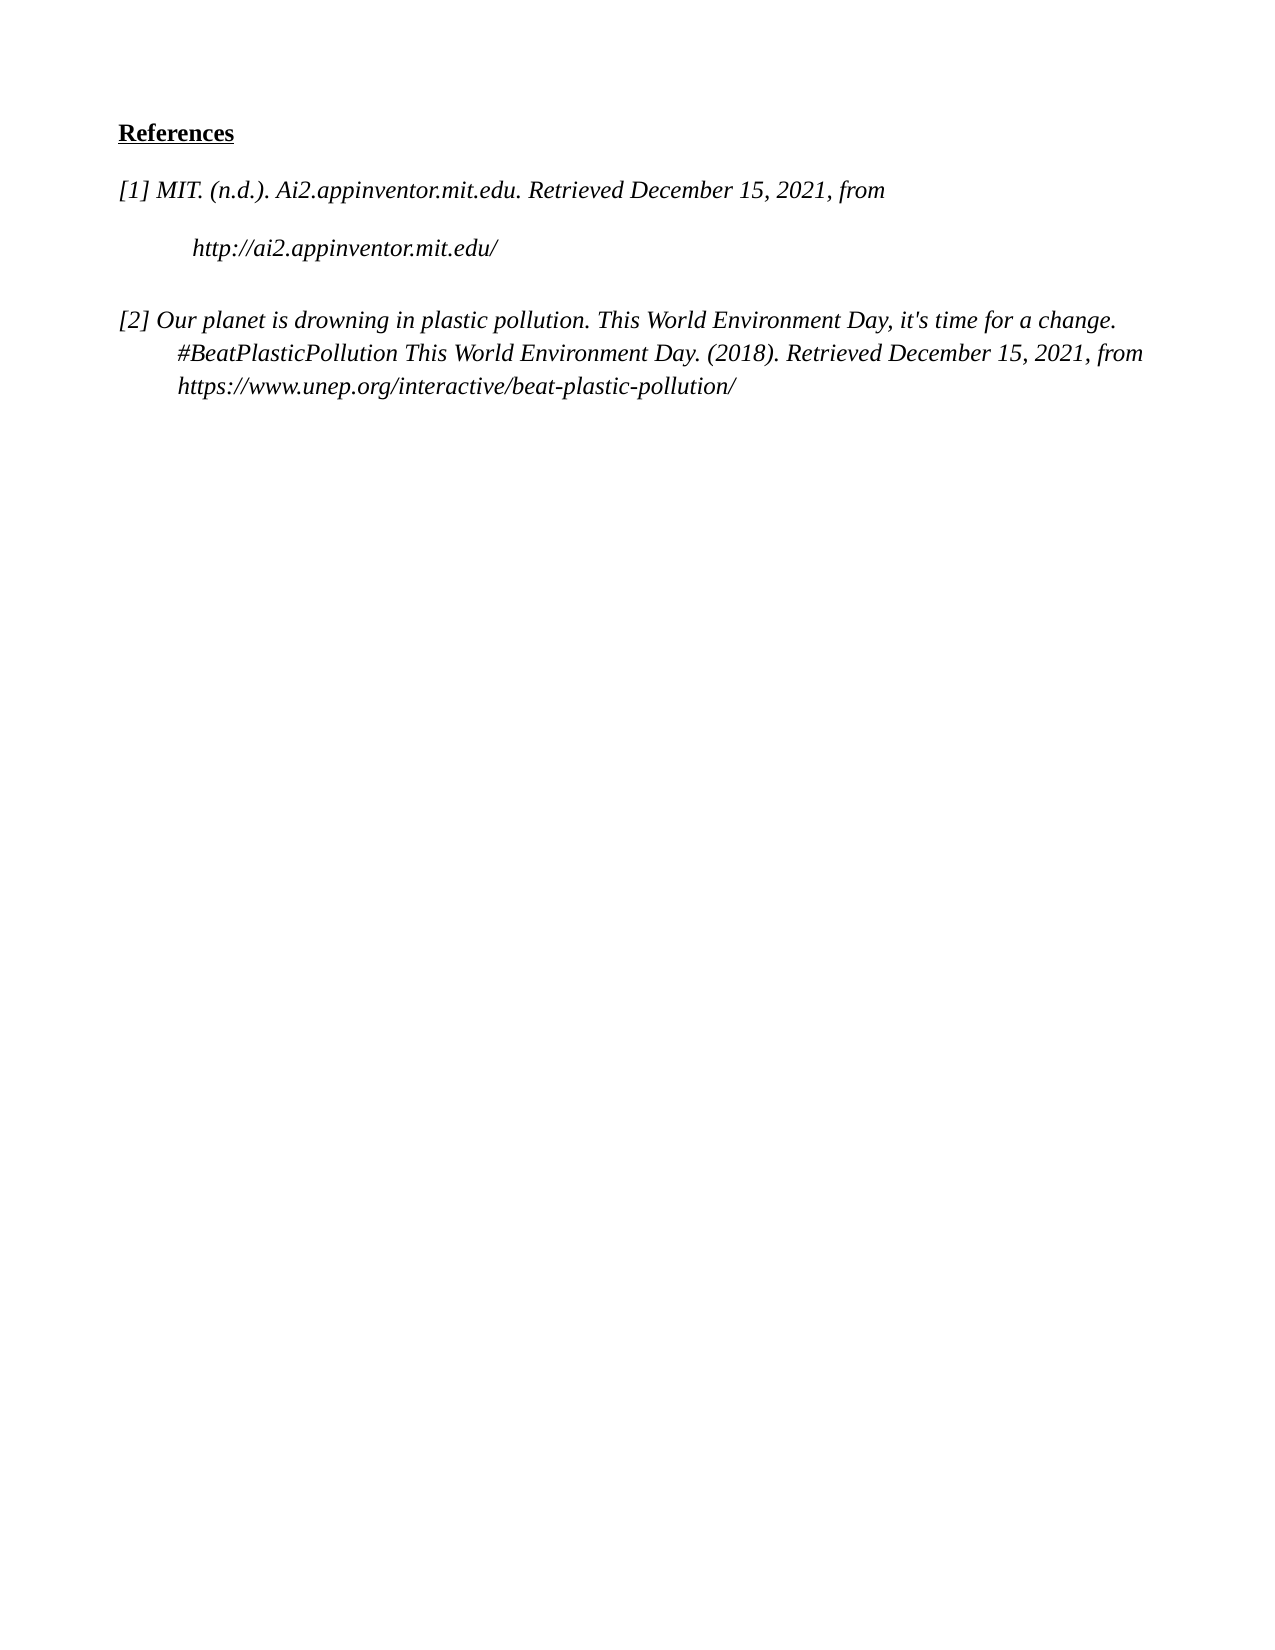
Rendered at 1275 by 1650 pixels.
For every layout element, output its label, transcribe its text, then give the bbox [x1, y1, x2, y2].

text [2] Our planet is drowning in plastic pollution. This World Environment Day, it's time for a change. #BeatPlasticPollution This World Environment Day. (2018). Retrieved December 15, 2021, from https://www.unep.org/interactive/beat-plastic-pollution/ [118, 305, 1157, 400]
text References [118, 118, 1157, 147]
text [1] MIT. (n.d.). Ai2.appinventor.mit.edu. Retrieved December 15, 2021, from http://ai2.appinventor.mit.edu/ [118, 176, 1157, 262]
